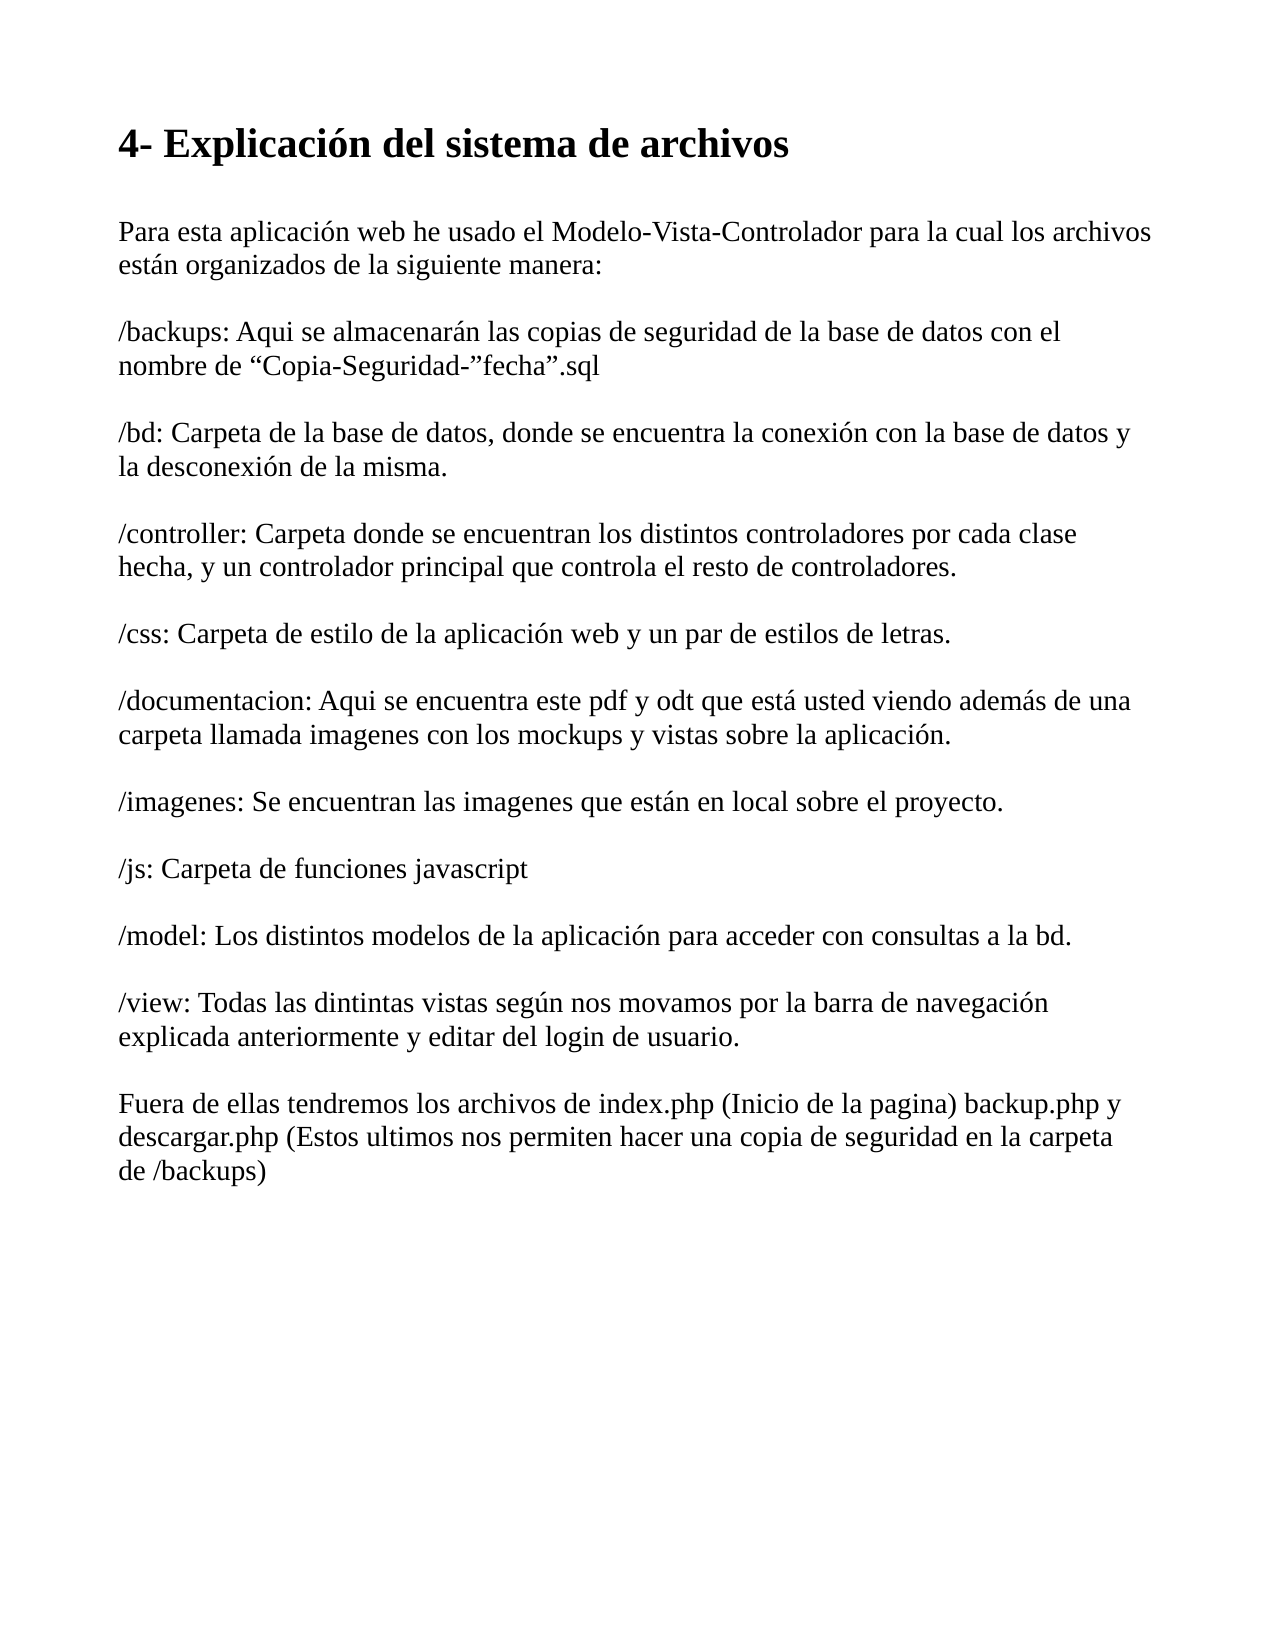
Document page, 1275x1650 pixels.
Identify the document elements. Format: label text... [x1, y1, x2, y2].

text 4- Explicación del sistema de archivos [118, 118, 1157, 166]
text /controller: Carpeta donde se encuentran los distintos controladores por cada clase hecha, y un controlador principal que controla el resto de controladores. [118, 516, 1157, 583]
text /imagenes: Se encuentran las imagenes que están en local sobre el proyecto. [118, 784, 1157, 818]
text /model: Los distintos modelos de la aplicación para acceder con consultas a la bd. [118, 918, 1157, 952]
text /css: Carpeta de estilo de la aplicación web y un par de estilos de letras. [118, 616, 1157, 650]
text /js: Carpeta de funciones javascript [118, 851, 1157, 885]
text /bd: Carpeta de la base de datos, donde se encuentra la conexión con la base de datos y la desconexión de la misma. [118, 415, 1157, 482]
text /view: Todas las dintintas vistas según nos movamos por la barra de navegación explicada anteriormente y editar del login de usuario. [118, 985, 1157, 1052]
text Fuera de ellas tendremos los archivos de index.php (Inicio de la pagina) backup.php y descargar.php (Estos ultimos nos permiten hacer una copia de seguridad en la carpeta de /backups) [118, 1086, 1157, 1187]
text Para esta aplicación web he usado el Modelo-Vista-Controlador para la cual los archivos están organizados de la siguiente manera: [118, 214, 1157, 281]
text /documentacion: Aqui se encuentra este pdf y odt que está usted viendo además de una carpeta llamada imagenes con los mockups y vistas sobre la aplicación. [118, 683, 1157, 751]
text /backups: Aqui se almacenarán las copias de seguridad de la base de datos con el nombre de “Copia-Seguridad-”fecha”.sql [118, 314, 1157, 382]
